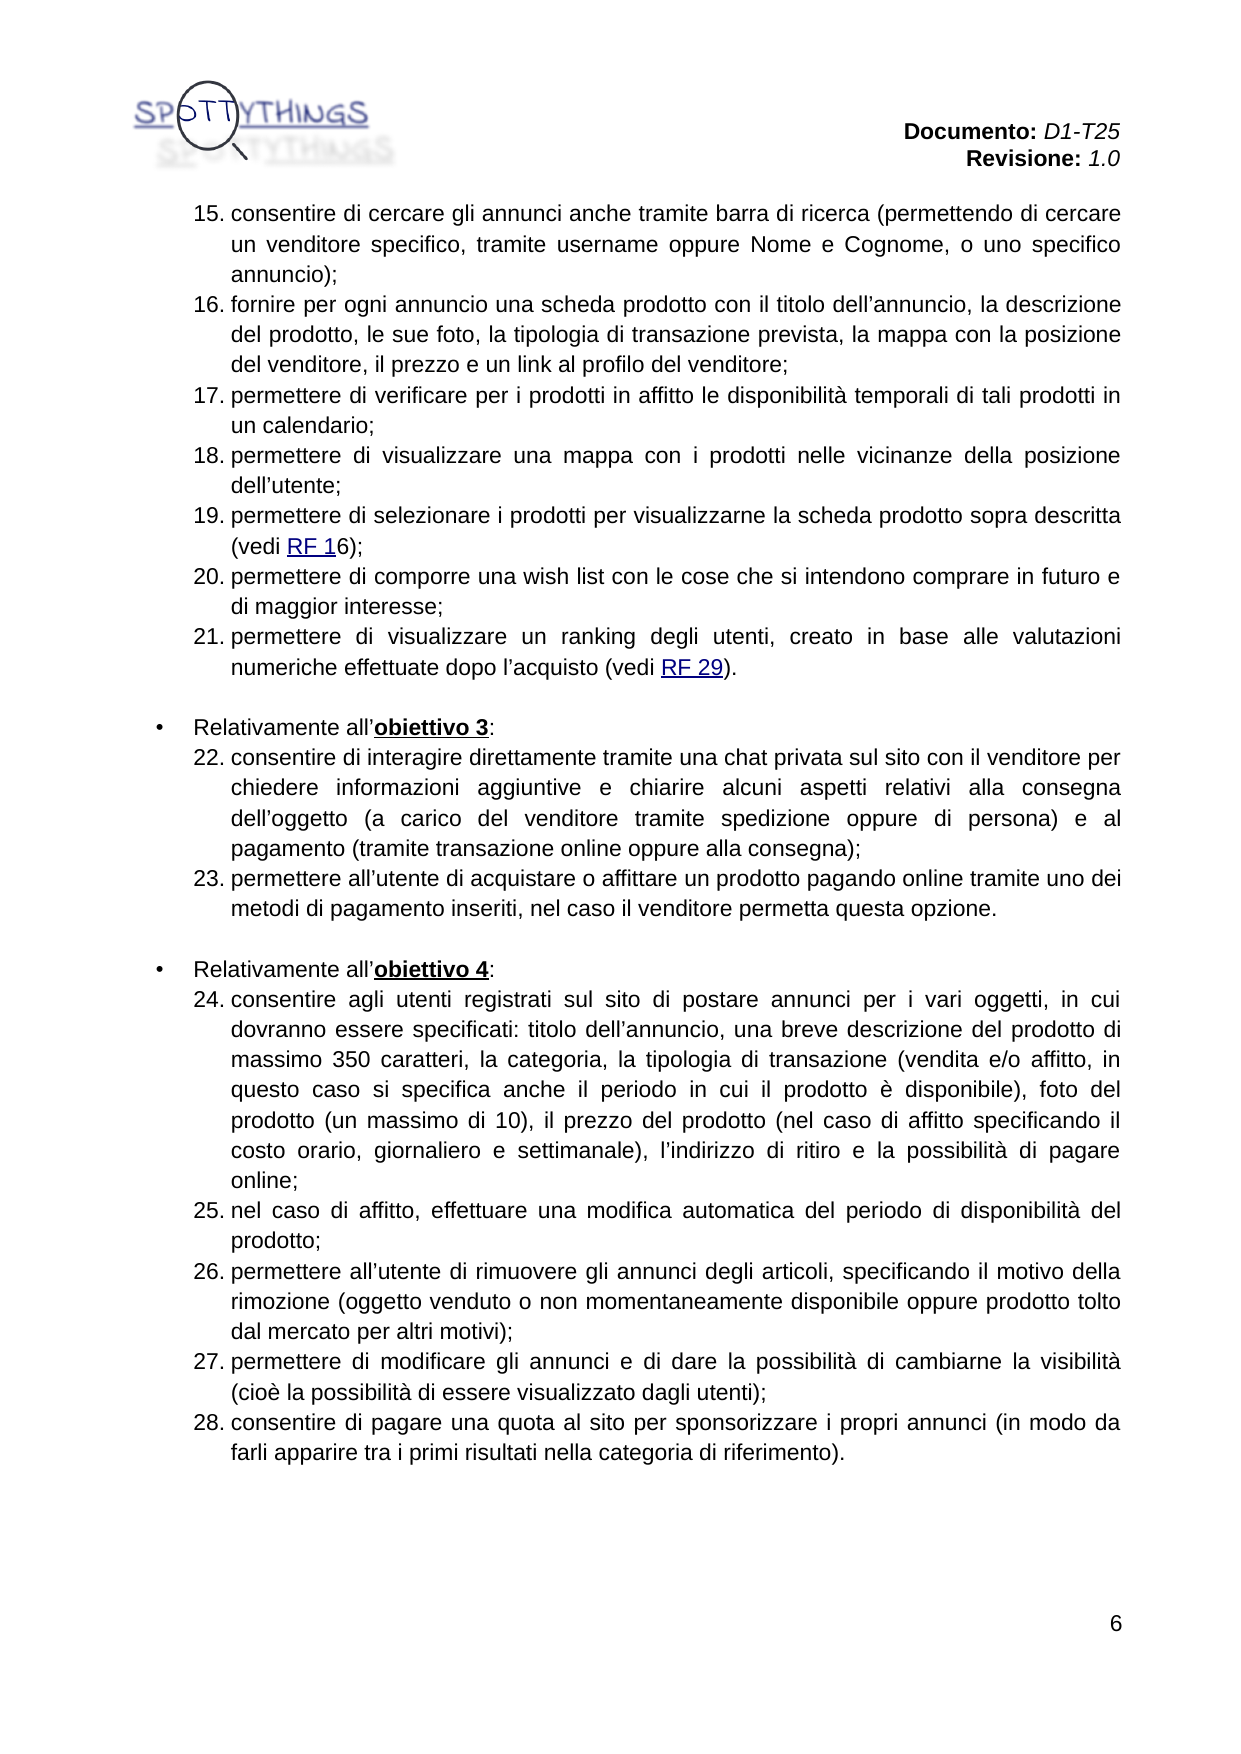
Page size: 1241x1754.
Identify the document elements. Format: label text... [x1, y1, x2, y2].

list permettere all’utente di acquistare o affittare un prodotto pagando online tramite uno dei metodi di pagamento inseriti, nel caso il venditore permetta questa opzione. [193, 865, 1122, 921]
list consentire agli utenti registrati sul sito di postare annunci per i vari oggetti, in cui dovranno essere specificati: titolo dell’annuncio, una breve descrizione del prodotto di massimo 350 caratteri, la categoria, la tipologia di transazione (vendita e/o affitto, in questo caso si specifica anche il periodo in cui il prodotto è disponibile), foto del prodotto (un massimo di 10), il prezzo del prodotto (nel caso di affitto specificando il costo orario, giornaliero e settimanale), l’indirizzo di ritiro e la possibilità di pagare online; [193, 986, 1122, 1193]
list permettere di verificare per i prodotti in affitto le disponibilità temporali di tali prodotti in un calendario; [193, 382, 1122, 438]
list permettere di modificare gli annunci e di dare la possibilità di cambiarne la visibilità (cioè la possibilità di essere visualizzato dagli utenti); [193, 1348, 1122, 1405]
list Relativamente all’obiettivo 4: [156, 956, 1122, 982]
list permettere di selezionare i prodotti per visualizzarne la scheda prodotto sopra descritta (vedi RF 16); [193, 502, 1122, 559]
list permettere all’utente di rimuovere gli annunci degli articoli, specificando il motivo della rimozione (oggetto venduto o non momentaneamente disponibile oppure prodotto tolto dal mercato per altri motivi); [193, 1258, 1122, 1344]
picture [123, 73, 399, 187]
list consentire di interagire direttamente tramite una chat privata sul sito con il venditore per chiedere informazioni aggiuntive e chiarire alcuni aspetti relativi alla consegna dell’oggetto (a carico del venditore tramite spedizione oppure di persona) e al pagamento (tramite transazione online oppure alla consegna); [193, 744, 1122, 861]
list permettere di comporre una wish list con le cose che si intendono comprare in futuro e di maggior interesse; [193, 563, 1122, 619]
list permettere di visualizzare una mappa con i prodotti nelle vicinanze della posizione dell’utente; [193, 442, 1122, 498]
list nel caso di affitto, effettuare una modifica automatica del periodo di disponibilità del prodotto; [193, 1197, 1122, 1254]
list consentire di pagare una quota al sito per sponsorizzare i propri annunci (in modo da farli apparire tra i primi risultati nella categoria di riferimento). [193, 1409, 1122, 1465]
list permettere di visualizzare un ranking degli utenti, creato in base alle valutazioni numeriche effettuate dopo l’acquisto (vedi RF 29). [193, 623, 1122, 680]
list fornire per ogni annuncio una scheda prodotto con il titolo dell’annuncio, la descrizione del prodotto, le sue foto, la tipologia di transazione prevista, la mappa con la posizione del venditore, il prezzo e un link al profilo del venditore; [193, 291, 1122, 378]
list consentire di cercare gli annunci anche tramite barra di ricerca (permettendo di cercare un venditore specifico, tramite username oppure Nome e Cognome, o uno specifico annuncio); [193, 200, 1122, 287]
list Relativamente all’obiettivo 3: [156, 714, 1122, 740]
